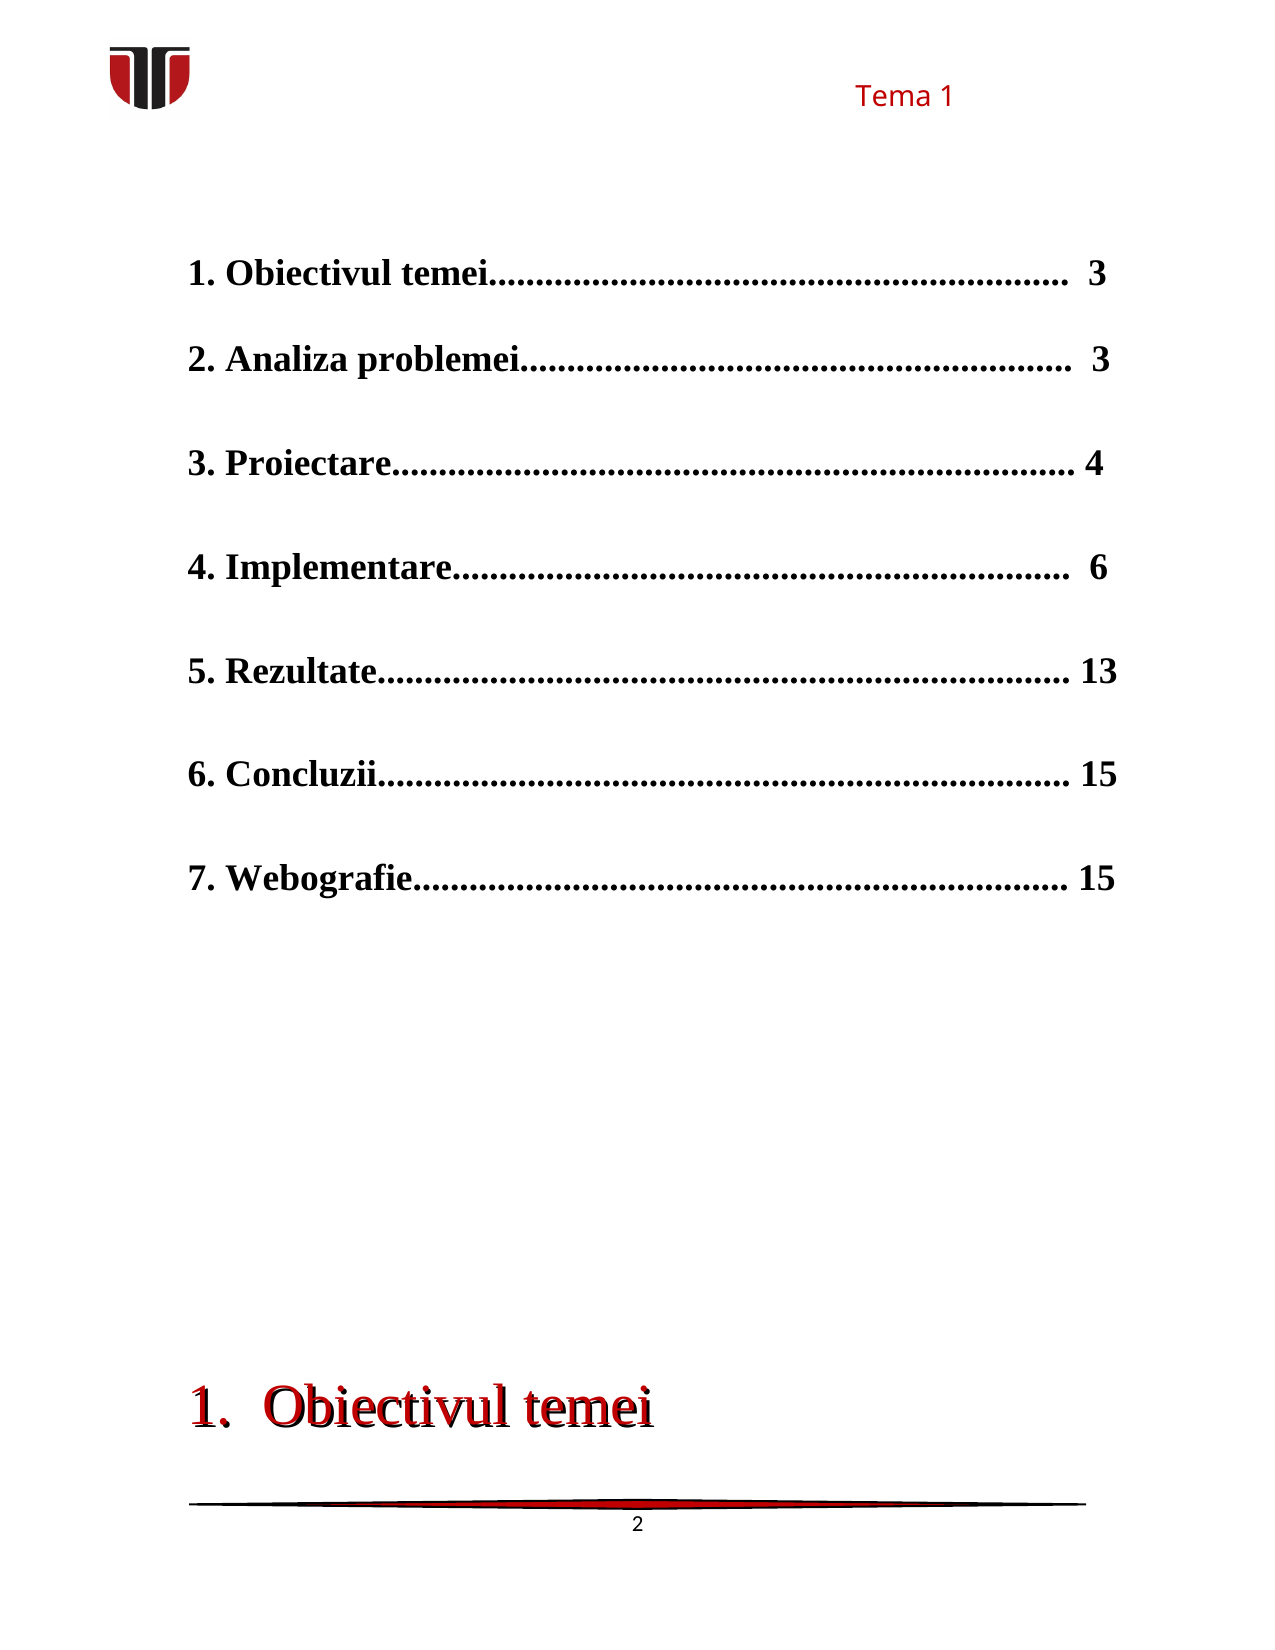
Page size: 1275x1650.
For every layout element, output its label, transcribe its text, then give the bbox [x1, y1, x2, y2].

list Webografie...................................................................... 15 [187, 856, 1125, 899]
list Obiectivul temei.............................................................. 3 [187, 251, 1125, 294]
list Proiectare......................................................................... 4 [187, 441, 1125, 484]
list Concluzii.......................................................................... 15 [187, 752, 1125, 795]
list Rezultate.......................................................................... 13 [187, 648, 1125, 691]
list Implementare.................................................................. 6 [187, 544, 1125, 587]
list Obiectivul temei [187, 1370, 1125, 1437]
list Analiza problemei........................................................... 3 [187, 337, 1125, 380]
